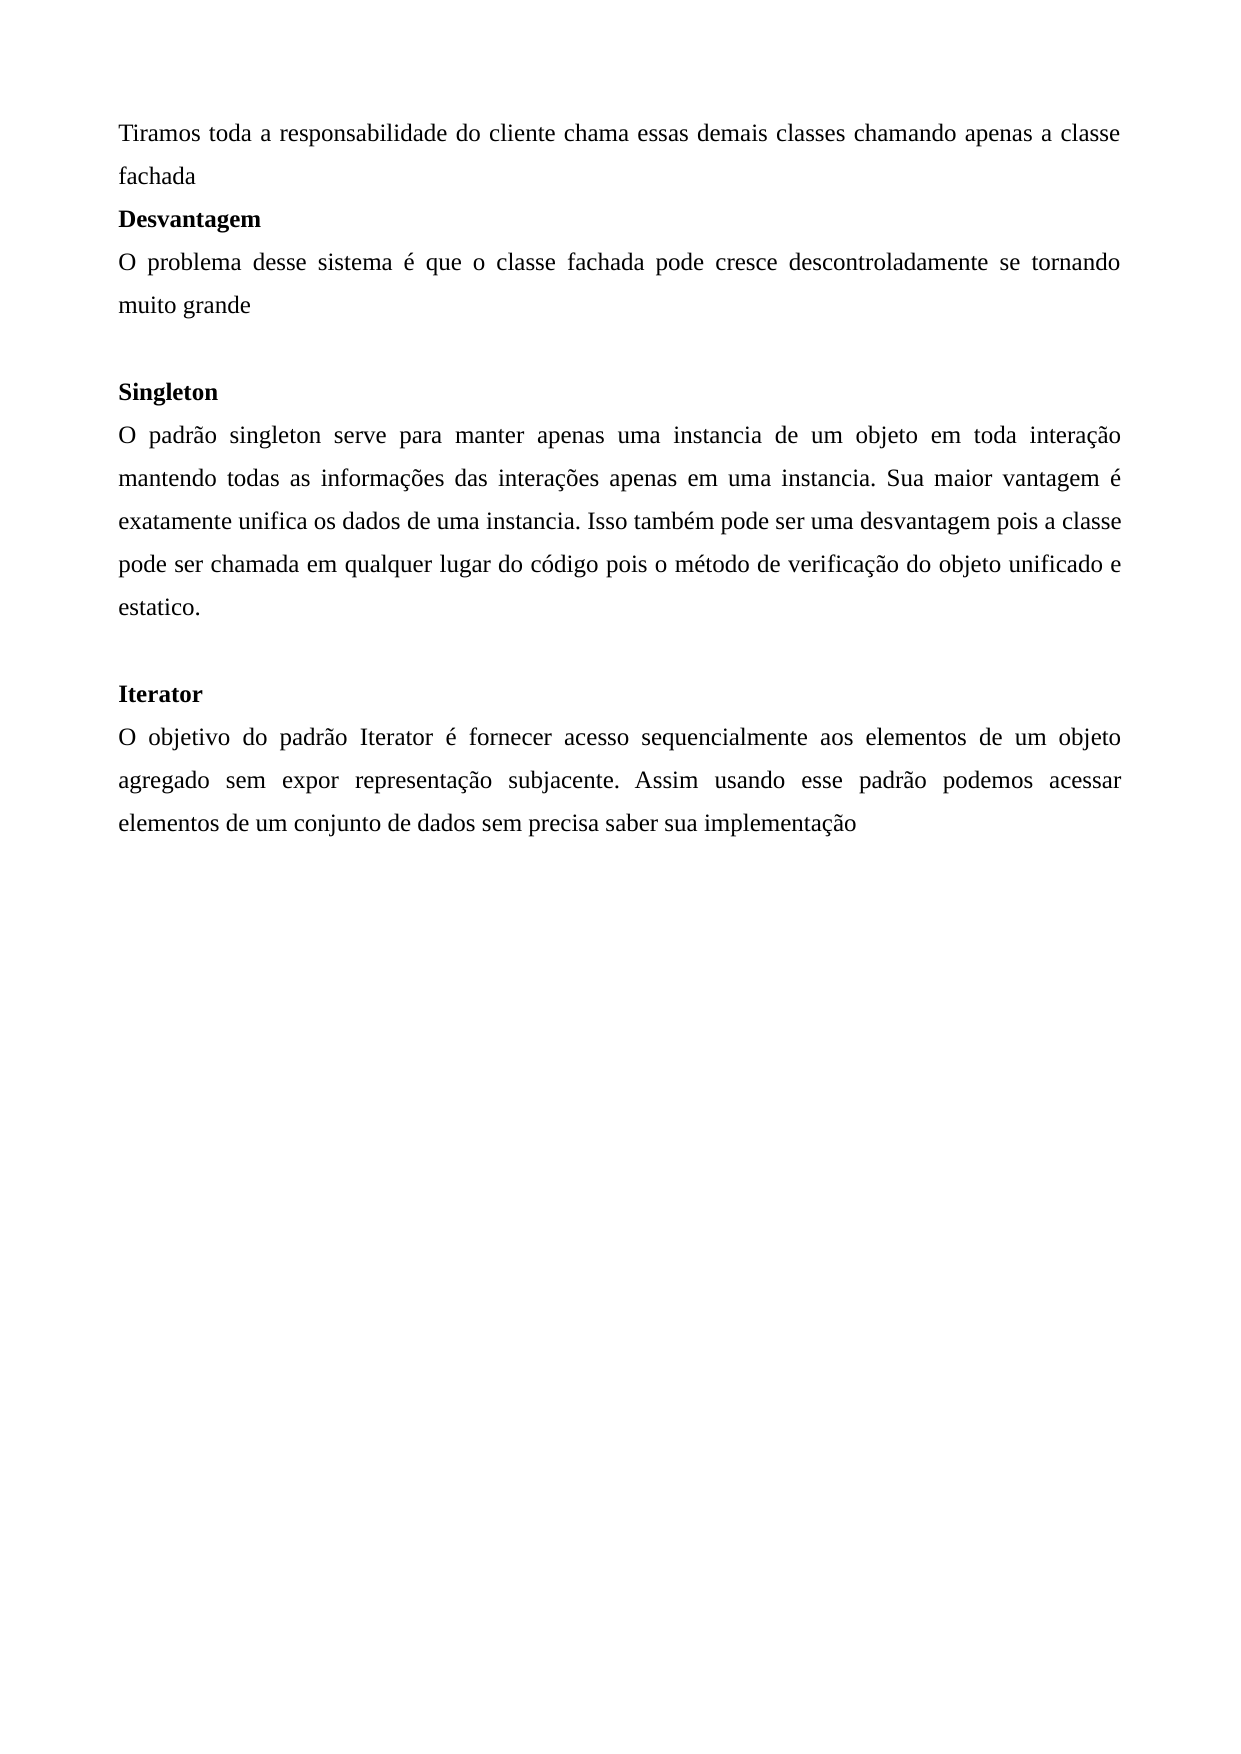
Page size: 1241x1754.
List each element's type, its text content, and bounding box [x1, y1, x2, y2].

text Tiramos toda a responsabilidade do cliente chama essas demais classes chamando apenas a classe fachada [118, 118, 1122, 190]
text O padrão singleton serve para manter apenas uma instancia de um objeto em toda interação mantendo todas as informações das interações apenas em uma instancia. Sua maior vantagem é exatamente unifica os dados de uma instancia. Isso também pode ser uma desvantagem pois a classe pode ser chamada em qualquer lugar do código pois o método de verificação do objeto unificado e estatico. [118, 420, 1122, 621]
text Iterator [118, 679, 1122, 707]
text O problema desse sistema é que o classe fachada pode cresce descontroladamente se tornando muito grande [118, 247, 1122, 319]
text O objetivo do padrão Iterator é fornecer acesso sequencialmente aos elementos de um objeto agregado sem expor representação subjacente. Assim usando esse padrão podemos acessar elementos de um conjunto de dados sem precisa saber sua implementação [118, 722, 1122, 837]
text Desvantagem [118, 204, 1122, 233]
text Singleton [118, 377, 1122, 406]
